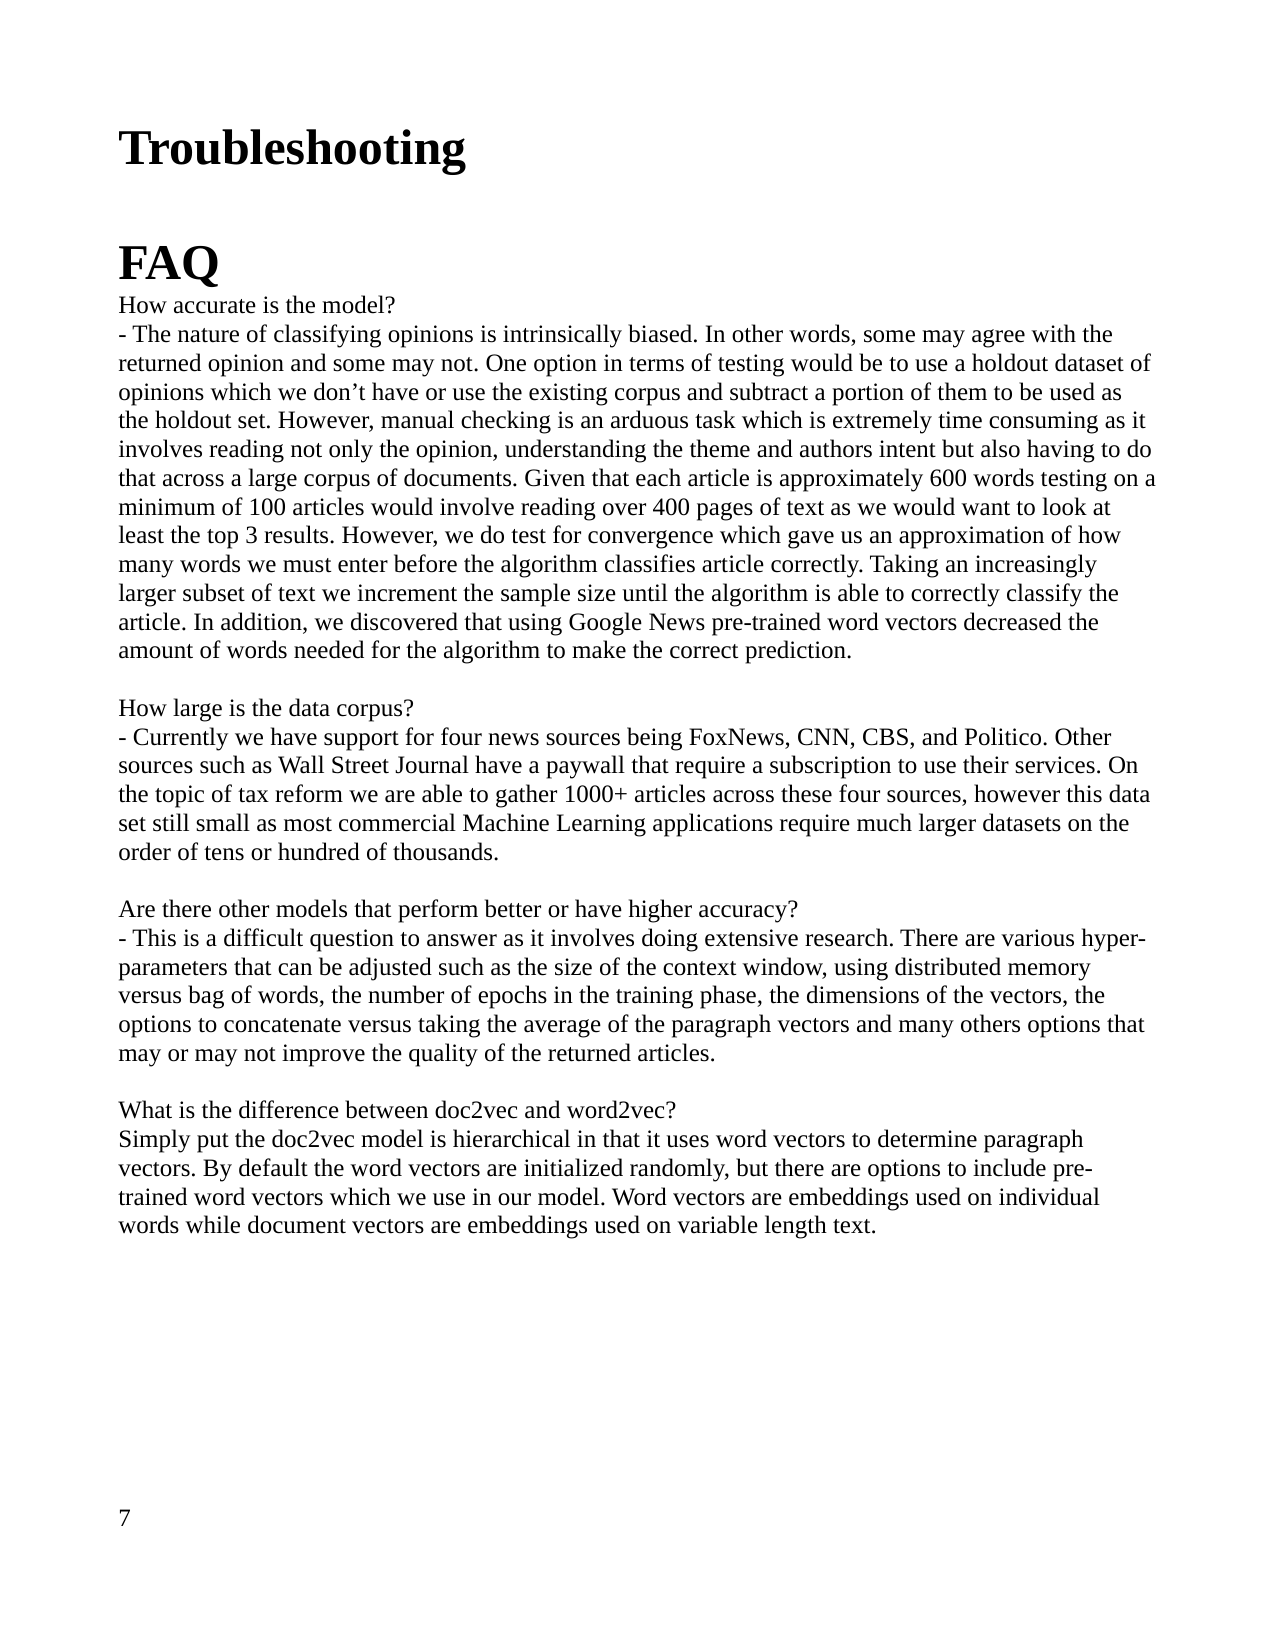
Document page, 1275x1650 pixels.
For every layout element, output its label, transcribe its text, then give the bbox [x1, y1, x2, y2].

text Are there other models that perform better or have higher accuracy? [118, 894, 1157, 923]
text How large is the data corpus? [118, 693, 1157, 722]
text FAQ [118, 233, 1157, 291]
text - The nature of classifying opinions is intrinsically biased. In other words, some may agree with the returned opinion and some may not. One option in terms of testing would be to use a holdout dataset of opinions which we don’t have or use the existing corpus and subtract a portion of them to be used as the holdout set. However, manual checking is an arduous task which is extremely time consuming as it involves reading not only the opinion, understanding the theme and authors intent but also having to do that across a large corpus of documents. Given that each article is approximately 600 words testing on a minimum of 100 articles would involve reading over 400 pages of text as we would want to look at least the top 3 results. However, we do test for convergence which gave us an approximation of how many words we must enter before the algorithm classifies article correctly. Taking an increasingly larger subset of text we increment the sample size until the algorithm is able to correctly classify the article. In addition, we discovered that using Google News pre-trained word vectors decreased the amount of words needed for the algorithm to make the correct prediction. [118, 319, 1157, 664]
text - Currently we have support for four news sources being FoxNews, CNN, CBS, and Politico. Other sources such as Wall Street Journal have a paywall that require a subscription to use their services. On the topic of tax reform we are able to gather 1000+ articles across these four sources, however this data set still small as most commercial Machine Learning applications require much larger datasets on the order of tens or hundred of thousands. [118, 722, 1157, 866]
text What is the difference between doc2vec and word2vec? [118, 1096, 1157, 1124]
text How accurate is the model? [118, 291, 1157, 319]
text - This is a difficult question to answer as it involves doing extensive research. There are various hyper-parameters that can be adjusted such as the size of the context window, using distributed memory versus bag of words, the number of epochs in the training phase, the dimensions of the vectors, the options to concatenate versus taking the average of the paragraph vectors and many others options that may or may not improve the quality of the returned articles. [118, 923, 1157, 1067]
text Troubleshooting [118, 118, 1157, 176]
text Simply put the doc2vec model is hierarchical in that it uses word vectors to determine paragraph vectors. By default the word vectors are initialized randomly, but there are options to include pre-trained word vectors which we use in our model. Word vectors are embeddings used on individual words while document vectors are embeddings used on variable length text. [118, 1124, 1157, 1239]
